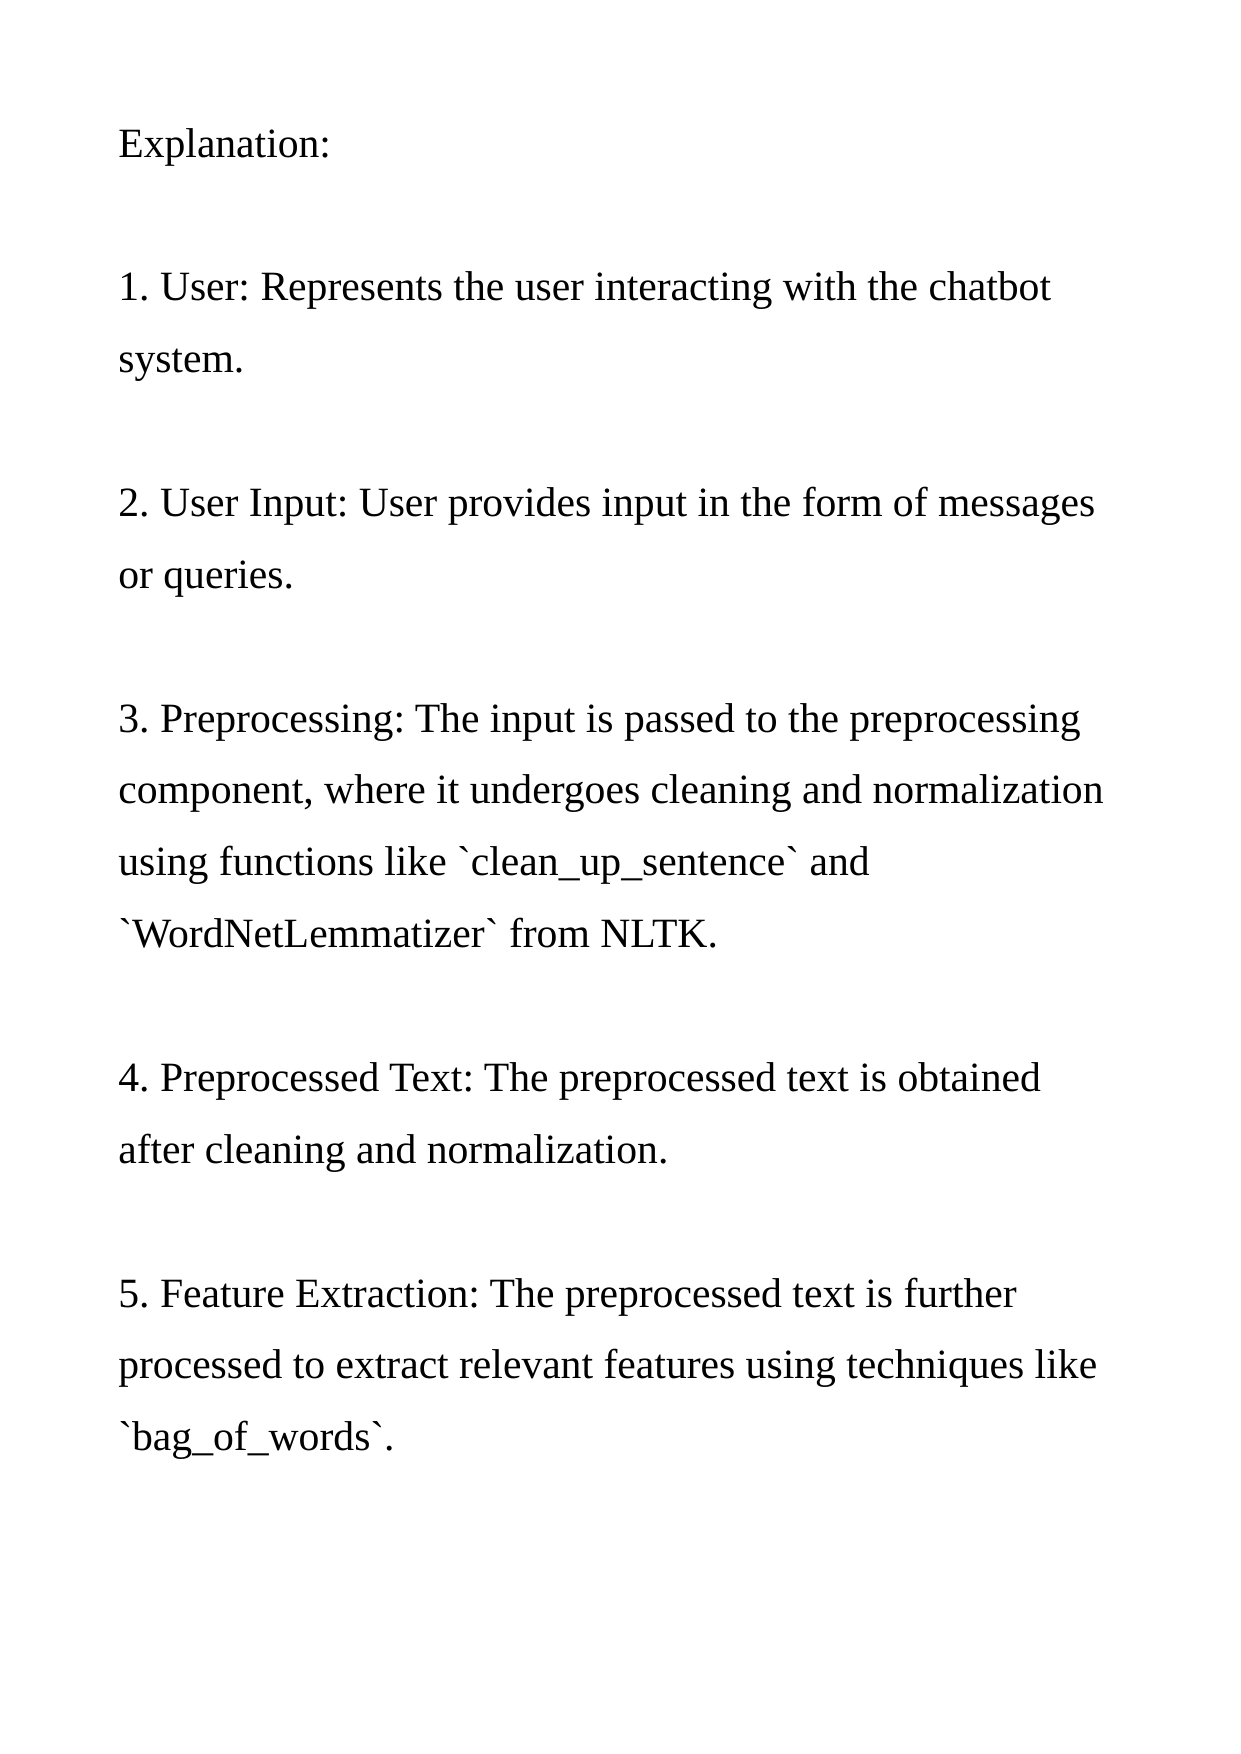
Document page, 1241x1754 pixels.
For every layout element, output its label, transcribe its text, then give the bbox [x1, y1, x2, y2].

text Explanation: [118, 118, 1122, 166]
text 5. Feature Extraction: The preprocessed text is further processed to extract relevant features using techniques like `bag_of_words`. [118, 1268, 1122, 1460]
text 1. User: Represents the user interacting with the chatbot system. [118, 262, 1122, 382]
text 4. Preprocessed Text: The preprocessed text is obtained after cleaning and normalization. [118, 1052, 1122, 1172]
text 2. User Input: User provides input in the form of messages or queries. [118, 477, 1122, 597]
text 3. Preprocessing: The input is passed to the preprocessing component, where it undergoes cleaning and normalization using functions like `clean_up_sentence` and `WordNetLemmatizer` from NLTK. [118, 693, 1122, 957]
